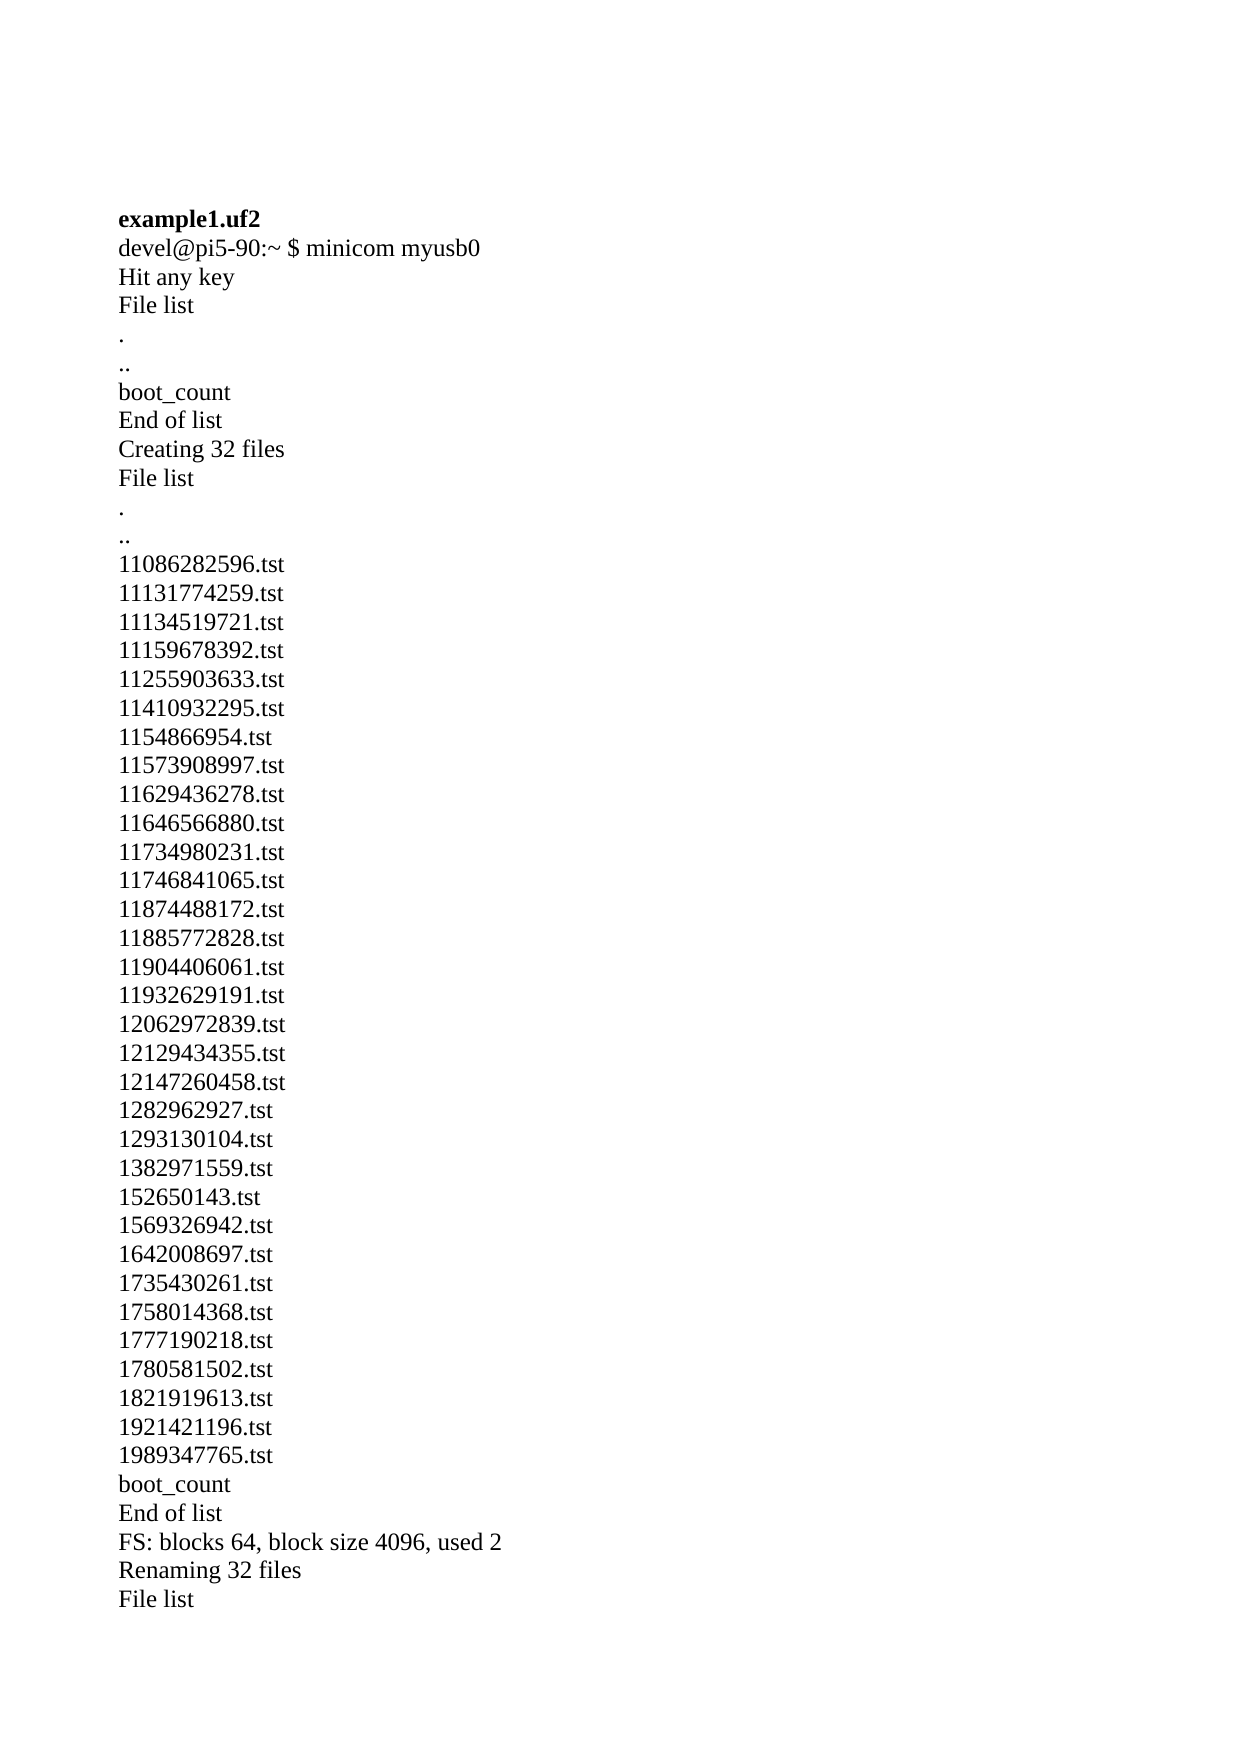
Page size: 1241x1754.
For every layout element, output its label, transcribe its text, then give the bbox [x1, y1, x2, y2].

text 1282962927.tst [118, 1096, 1122, 1124]
text 11646566880.tst [118, 808, 1122, 837]
text 1382971559.tst [118, 1153, 1122, 1182]
text example1.uf2 [118, 204, 1122, 233]
text 11134519721.tst [118, 607, 1122, 636]
text File list [118, 1584, 1122, 1613]
text 152650143.tst [118, 1182, 1122, 1211]
text .. [118, 521, 1122, 549]
text 12129434355.tst [118, 1038, 1122, 1067]
text 1642008697.tst [118, 1239, 1122, 1268]
text 12147260458.tst [118, 1067, 1122, 1096]
text boot_count [118, 1469, 1122, 1498]
text 11746841065.tst [118, 866, 1122, 894]
text File list [118, 291, 1122, 319]
text . [118, 319, 1122, 348]
text 11410932295.tst [118, 693, 1122, 722]
text Creating 32 files [118, 434, 1122, 463]
text 12062972839.tst [118, 1009, 1122, 1038]
text 1989347765.tst [118, 1441, 1122, 1469]
text 11932629191.tst [118, 981, 1122, 1009]
text 11734980231.tst [118, 837, 1122, 866]
text File list [118, 463, 1122, 492]
text 11885772828.tst [118, 923, 1122, 952]
text . [118, 492, 1122, 521]
text 1758014368.tst [118, 1297, 1122, 1326]
text 11629436278.tst [118, 779, 1122, 808]
text 1777190218.tst [118, 1326, 1122, 1354]
text 1154866954.tst [118, 722, 1122, 751]
text boot_count [118, 377, 1122, 406]
text 1921421196.tst [118, 1412, 1122, 1441]
text End of list [118, 406, 1122, 434]
text 11874488172.tst [118, 894, 1122, 923]
text .. [118, 348, 1122, 377]
text 11086282596.tst [118, 549, 1122, 578]
text 11573908997.tst [118, 751, 1122, 779]
text Renaming 32 files [118, 1556, 1122, 1584]
text 11904406061.tst [118, 952, 1122, 981]
text devel@pi5-90:~ $ minicom myusb0 [118, 233, 1122, 262]
text Hit any key [118, 262, 1122, 291]
text 11255903633.tst [118, 664, 1122, 693]
text 1569326942.tst [118, 1211, 1122, 1239]
text FS: blocks 64, block size 4096, used 2 [118, 1527, 1122, 1556]
text End of list [118, 1498, 1122, 1527]
text 1780581502.tst [118, 1354, 1122, 1383]
text 1735430261.tst [118, 1268, 1122, 1297]
text 11131774259.tst [118, 578, 1122, 607]
text 1293130104.tst [118, 1124, 1122, 1153]
text 1821919613.tst [118, 1383, 1122, 1412]
text 11159678392.tst [118, 636, 1122, 664]
